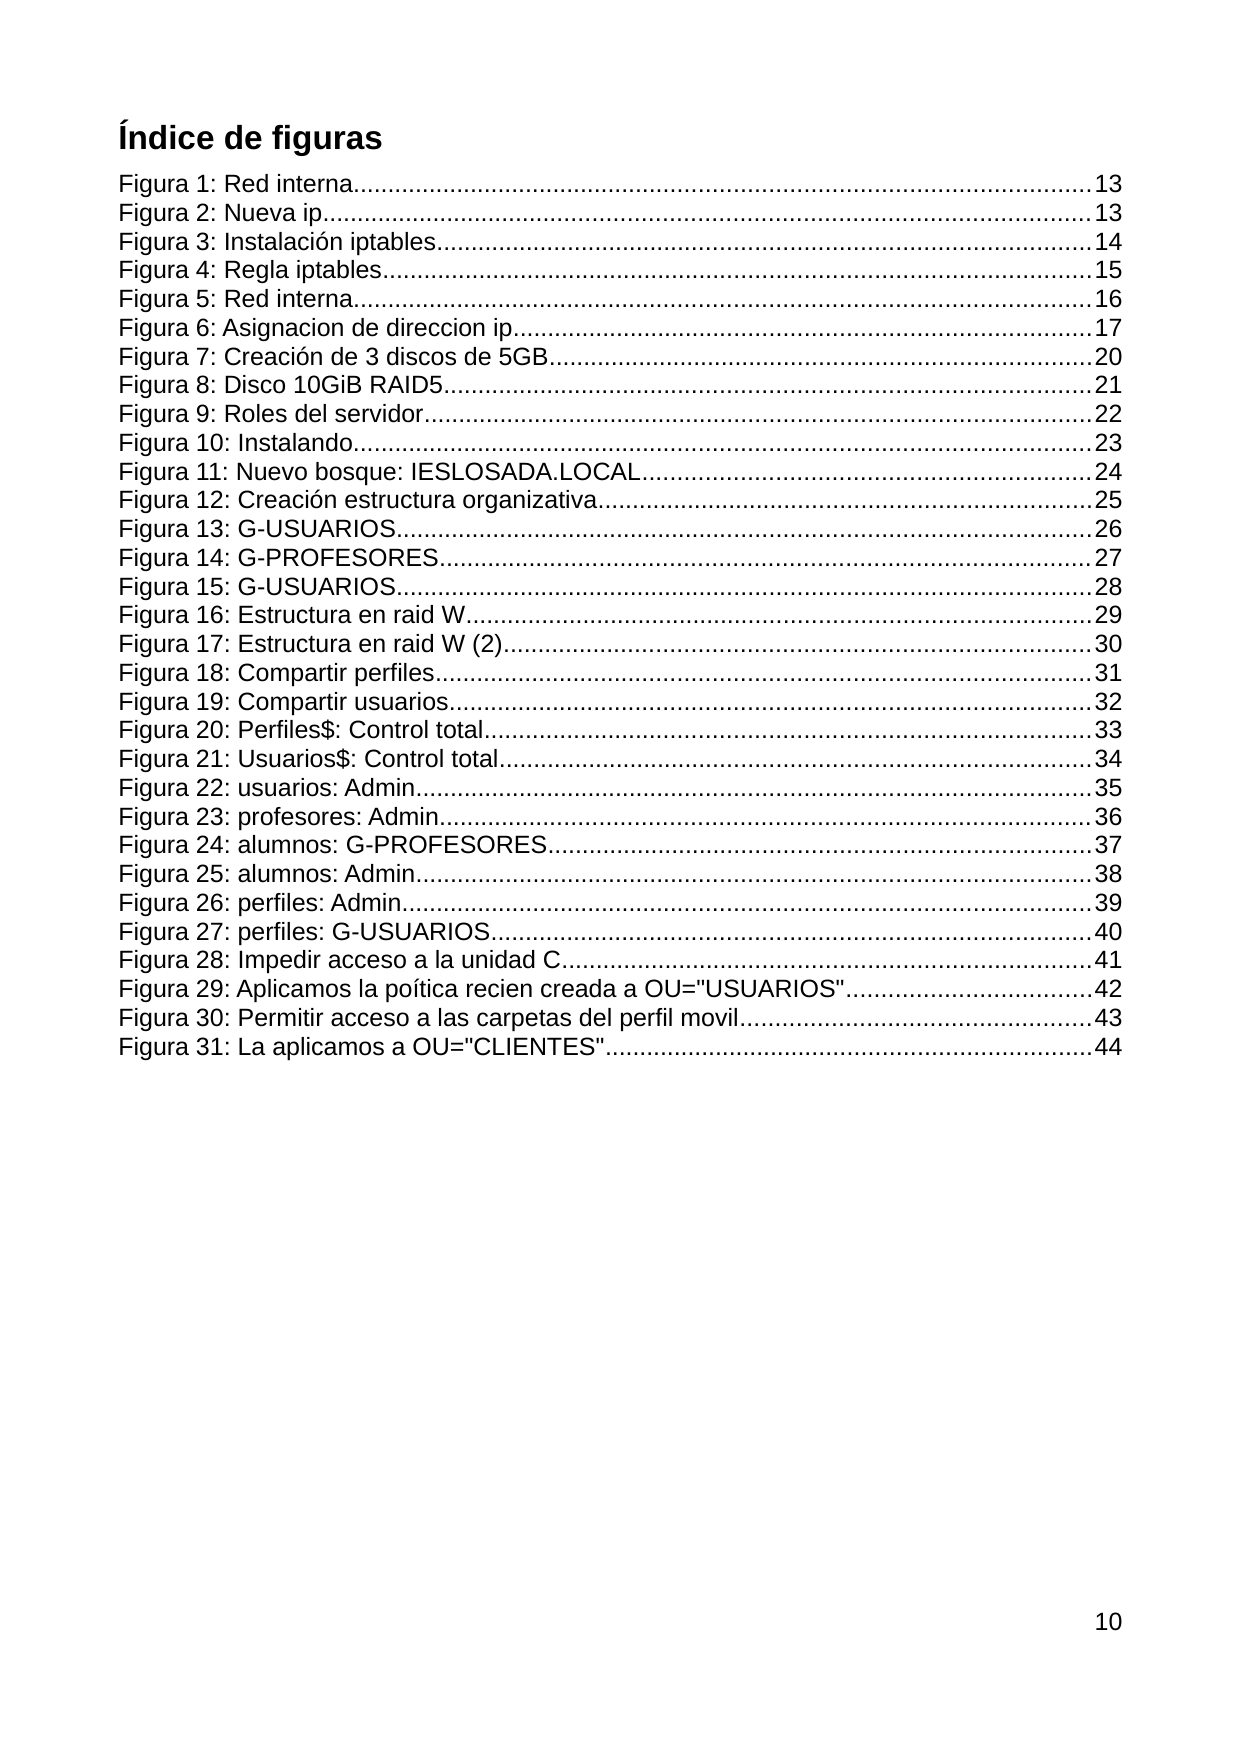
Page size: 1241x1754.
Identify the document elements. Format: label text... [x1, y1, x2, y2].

text Figura 28: Impedir acceso a la unidad C 41 [118, 945, 1122, 974]
text Figura 25: alumnos: Admin 38 [118, 859, 1122, 888]
text Figura 26: perfiles: Admin 39 [118, 888, 1122, 917]
text Figura 21: Usuarios$: Control total 34 [118, 744, 1122, 773]
subtitle Índice de figuras [118, 118, 1122, 157]
text Figura 8: Disco 10GiB RAID5 21 [118, 370, 1122, 399]
text Figura 31: La aplicamos a OU="CLIENTES" 44 [118, 1032, 1122, 1060]
text Figura 16: Estructura en raid W 29 [118, 600, 1122, 629]
text Figura 19: Compartir usuarios 32 [118, 687, 1122, 715]
text Figura 3: Instalación iptables 14 [118, 227, 1122, 255]
text Figura 10: Instalando... 23 [118, 428, 1122, 457]
text Figura 24: alumnos: G-PROFESORES 37 [118, 830, 1122, 859]
text Figura 4: Regla iptables 15 [118, 255, 1122, 284]
text Figura 14: G-PROFESORES 27 [118, 543, 1122, 572]
text Figura 29: Aplicamos la poítica recien creada a OU="USUARIOS" 42 [118, 974, 1122, 1003]
text Figura 30: Permitir acceso a las carpetas del perfil movil 43 [118, 1003, 1122, 1032]
text Figura 23: profesores: Admin 36 [118, 802, 1122, 830]
text Figura 1: Red interna 13 [118, 169, 1122, 198]
text Figura 12: Creación estructura organizativa 25 [118, 485, 1122, 514]
text Figura 5: Red interna 16 [118, 284, 1122, 313]
text Figura 2: Nueva ip 13 [118, 198, 1122, 227]
text Figura 17: Estructura en raid W (2) 30 [118, 629, 1122, 658]
text Figura 11: Nuevo bosque: IESLOSADA.LOCAL 24 [118, 457, 1122, 485]
text Figura 18: Compartir perfiles 31 [118, 658, 1122, 687]
text Figura 22: usuarios: Admin 35 [118, 773, 1122, 802]
text Figura 15: G-USUARIOS 28 [118, 572, 1122, 600]
text Figura 20: Perfiles$: Control total 33 [118, 715, 1122, 744]
text Figura 13: G-USUARIOS 26 [118, 514, 1122, 543]
text Figura 9: Roles del servidor 22 [118, 399, 1122, 428]
text Figura 27: perfiles: G-USUARIOS 40 [118, 917, 1122, 945]
text Figura 6: Asignacion de direccion ip 17 [118, 313, 1122, 342]
text Figura 7: Creación de 3 discos de 5GB 20 [118, 342, 1122, 370]
